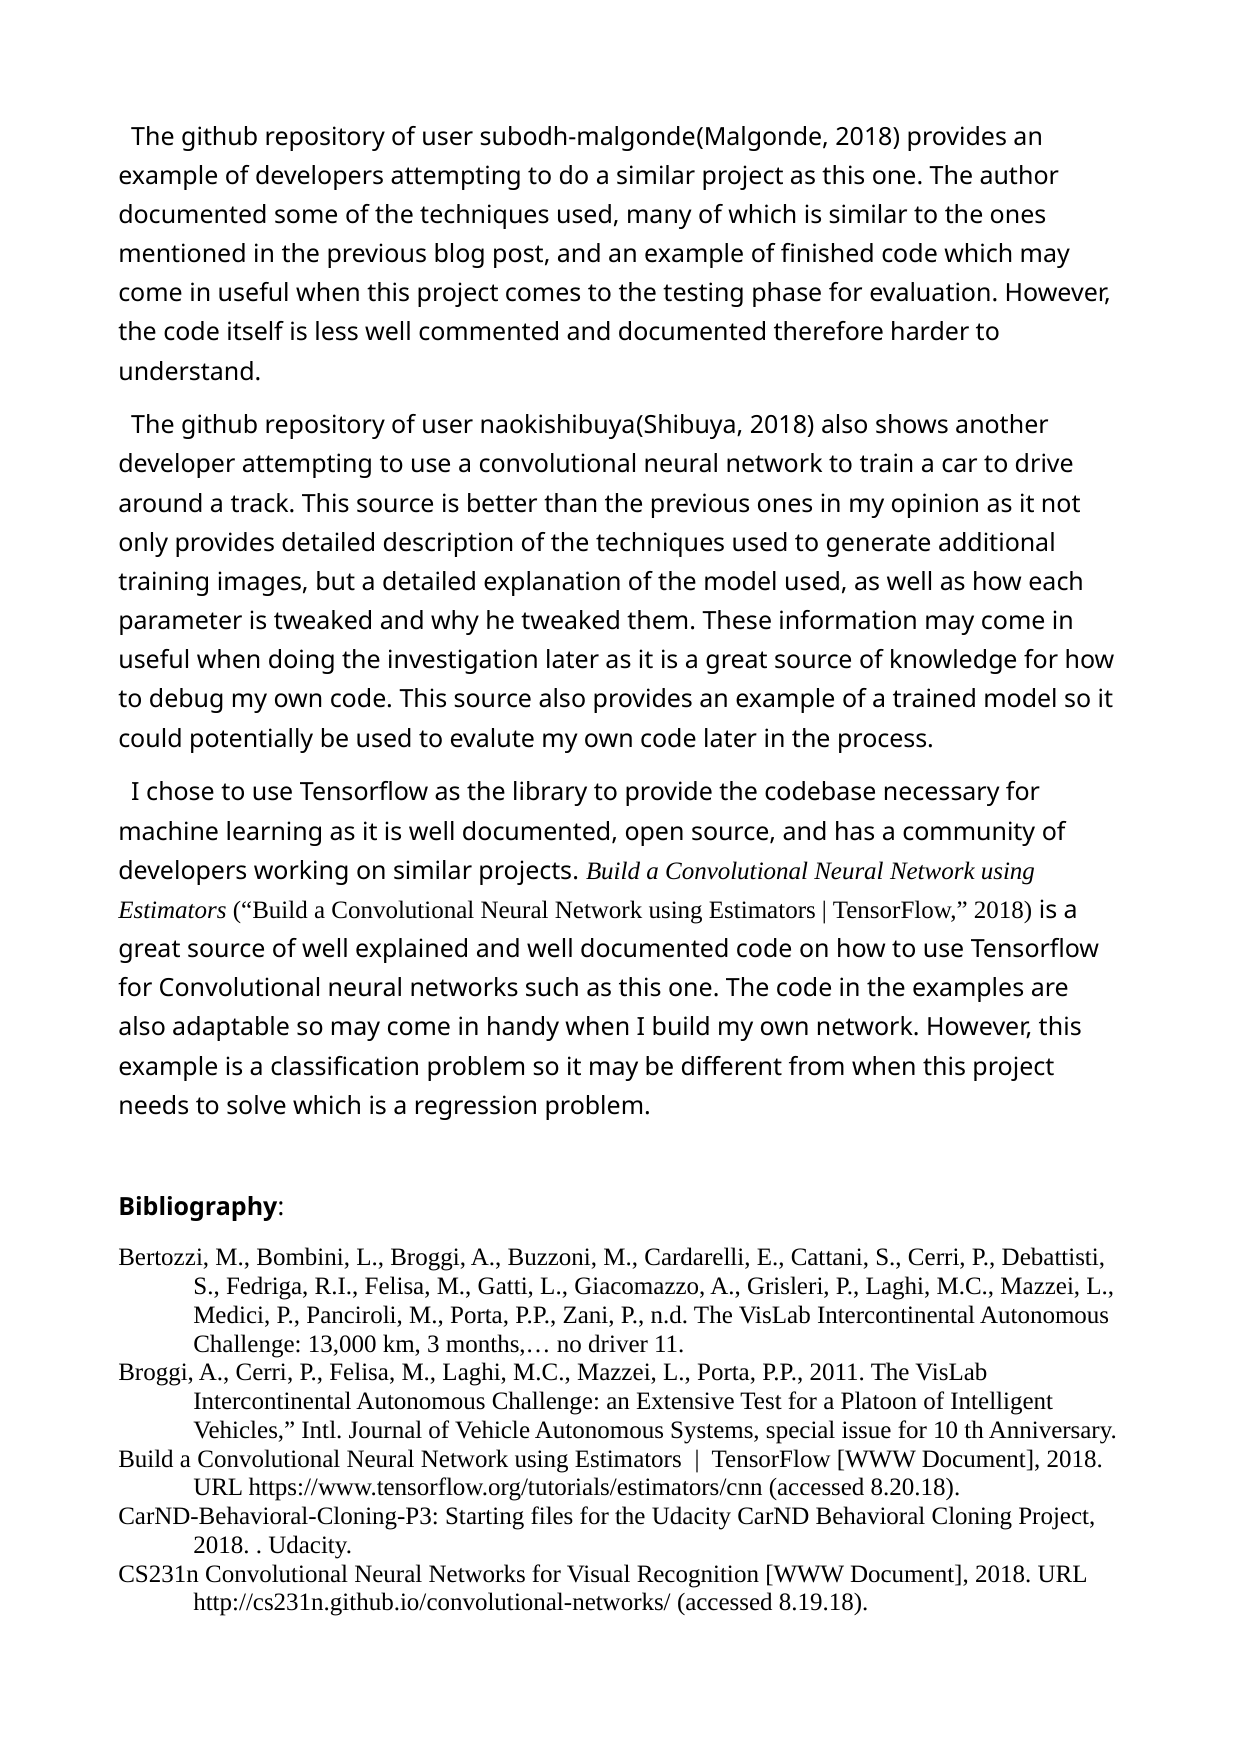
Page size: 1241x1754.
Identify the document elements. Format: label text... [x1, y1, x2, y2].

text CS231n Convolutional Neural Networks for Visual Recognition [WWW Document], 2018. URL http://cs231n.github.io/convolutional-networks/ (accessed 8.19.18). [118, 1559, 1122, 1616]
text The github repository of user subodh-malgonde(Malgonde, 2018) provides an example of developers attempting to do a similar project as this one. The author documented some of the techniques used, many of which is similar to the ones mentioned in the previous blog post, and an example of finished code which may come in useful when this project comes to the testing phase for evaluation. However, the code itself is less well commented and documented therefore harder to understand. [118, 118, 1122, 387]
text The github repository of user naokishibuya(Shibuya, 2018) also shows another developer attempting to use a convolutional neural network to train a car to drive around a track. This source is better than the previous ones in my opinion as it not only provides detailed description of the techniques used to generate additional training images, but a detailed explanation of the model used, as well as how each parameter is tweaked and why he tweaked them. These information may come in useful when doing the investigation later as it is a great source of knowledge for how to debug my own code. This source also provides an example of a trained model so it could potentially be used to evalute my own code later in the process. [118, 407, 1122, 754]
text Bibliography: [118, 1189, 1122, 1223]
text CarND-Behavioral-Cloning-P3: Starting files for the Udacity CarND Behavioral Cloning Project, 2018. . Udacity. [118, 1501, 1122, 1559]
text I chose to use Tensorflow as the library to provide the codebase necessary for machine learning as it is well documented, open source, and has a community of developers working on similar projects. Build a Convolutional Neural Network using Estimators (“Build a Convolutional Neural Network using Estimators | TensorFlow,” 2018) is a great source of well explained and well documented code on how to use Tensorflow for Convolutional neural networks such as this one. The code in the examples are also adaptable so may come in handy when I build my own network. However, this example is a classification problem so it may be different from when this project needs to solve which is a regression problem. [118, 774, 1122, 1121]
text Broggi, A., Cerri, P., Felisa, M., Laghi, M.C., Mazzei, L., Porta, P.P., 2011. The VisLab Intercontinental Autonomous Challenge: an Extensive Test for a Platoon of Intelligent Vehicles,” Intl. Journal of Vehicle Autonomous Systems, special issue for 10 th Anniversary. [118, 1357, 1122, 1444]
text Build a Convolutional Neural Network using Estimators | TensorFlow [WWW Document], 2018. URL https://www.tensorflow.org/tutorials/estimators/cnn (accessed 8.20.18). [118, 1444, 1122, 1501]
text Bertozzi, M., Bombini, L., Broggi, A., Buzzoni, M., Cardarelli, E., Cattani, S., Cerri, P., Debattisti, S., Fedriga, R.I., Felisa, M., Gatti, L., Giacomazzo, A., Grisleri, P., Laghi, M.C., Mazzei, L., Medici, P., Panciroli, M., Porta, P.P., Zani, P., n.d. The VisLab Intercontinental Autonomous Challenge: 13,000 km, 3 months,… no driver 11. [118, 1242, 1122, 1357]
